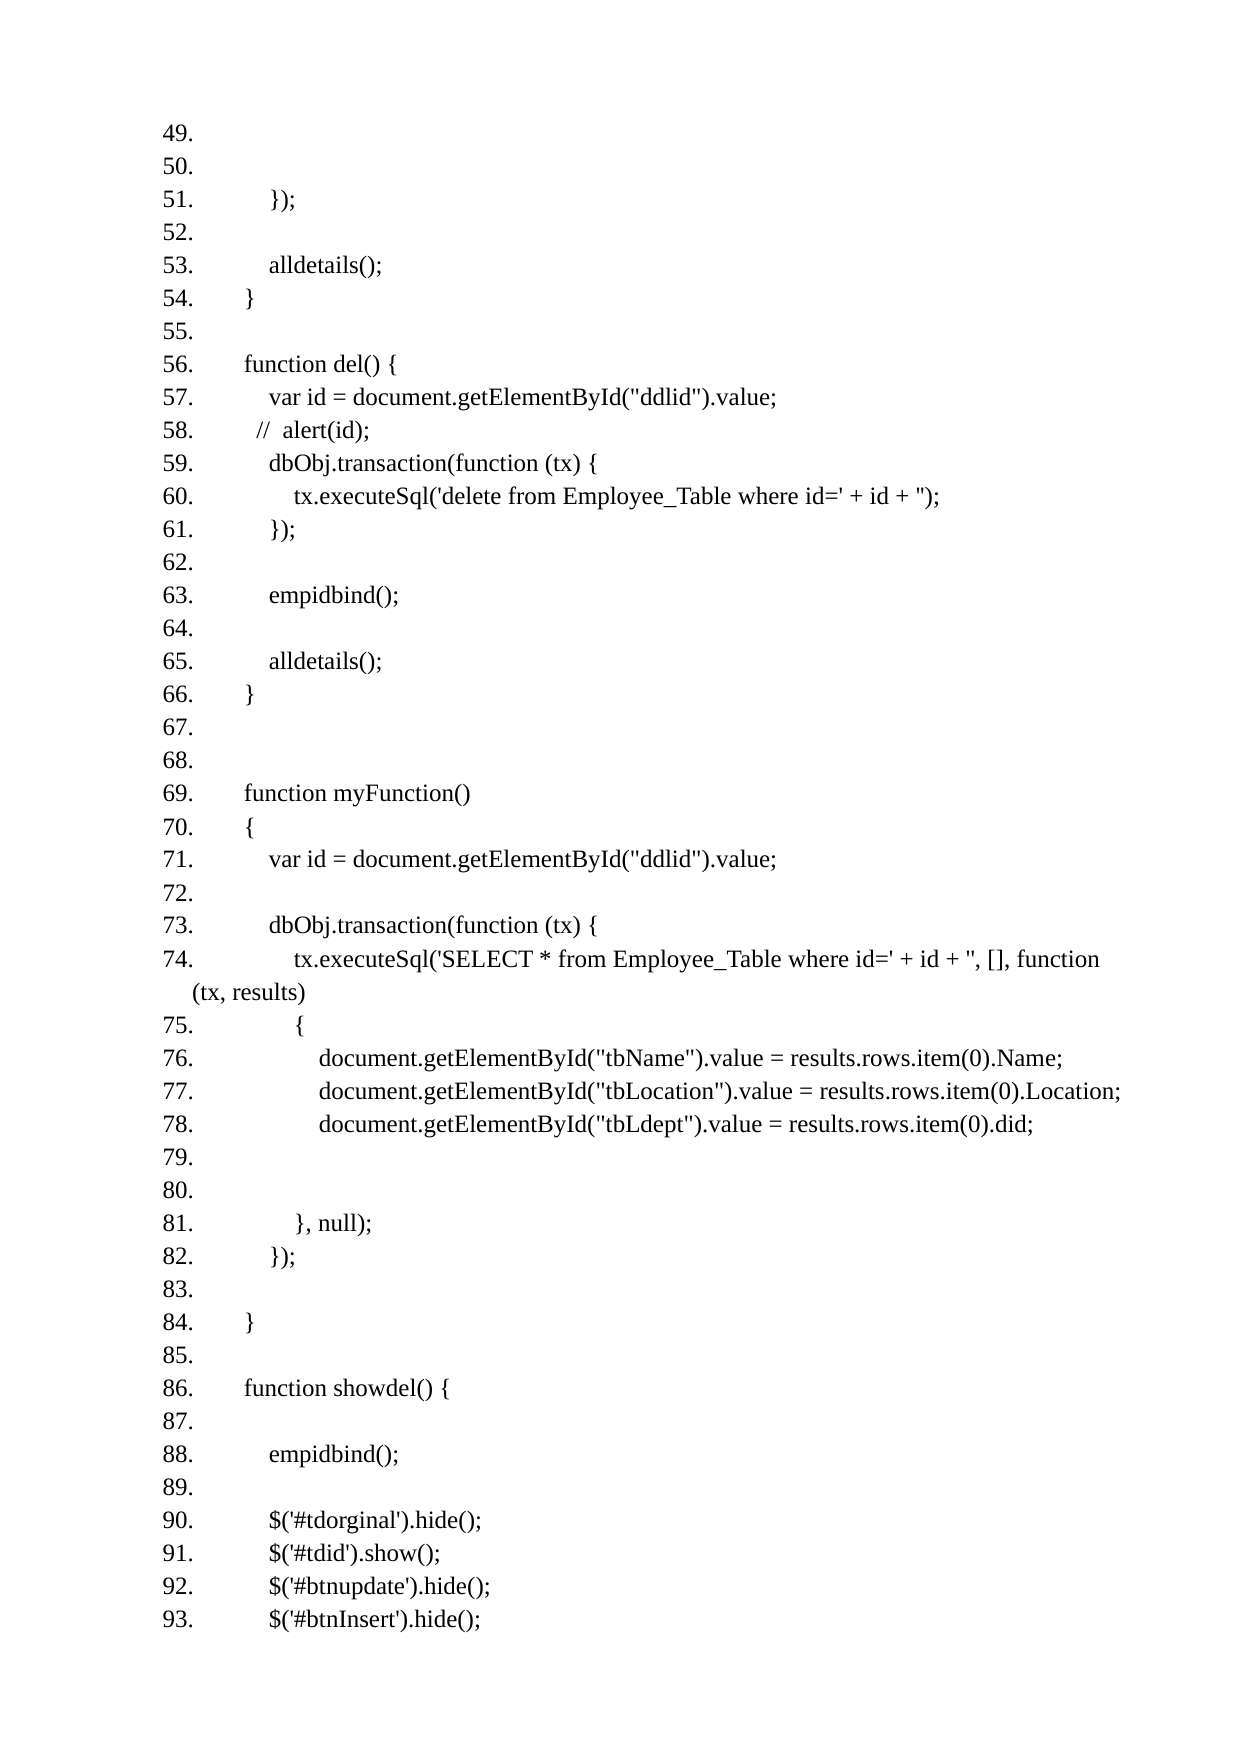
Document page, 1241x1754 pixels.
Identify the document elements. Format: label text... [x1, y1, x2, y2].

list document.getElementById("tbLocation").value = results.rows.item(0).Location; [162, 1076, 1122, 1104]
list }); [162, 514, 1122, 543]
list }); [162, 184, 1122, 213]
list } [162, 1307, 1122, 1336]
list var id = document.getElementById("ddlid").value; [162, 844, 1122, 873]
list $('#btnupdate').hide(); [162, 1571, 1122, 1600]
list empidbind(); [162, 1439, 1122, 1468]
list empidbind(); [162, 580, 1122, 609]
list { [162, 1010, 1122, 1038]
list tx.executeSql('delete from Employee_Table where id=' + id + ''); [162, 481, 1122, 510]
list function myFunction() [162, 778, 1122, 807]
list var id = document.getElementById("ddlid").value; [162, 382, 1122, 411]
list dbObj.transaction(function (tx) { [162, 911, 1122, 939]
list function showdel() { [162, 1373, 1122, 1402]
list { [162, 812, 1122, 840]
list tx.executeSql('SELECT * from Employee_Table where id=' + id + '', [], function (tx, results) [162, 944, 1122, 1005]
list $('#btnInsert').hide(); [162, 1604, 1122, 1633]
list document.getElementById("tbLdept").value = results.rows.item(0).did; [162, 1109, 1122, 1137]
list alldetails(); [162, 250, 1122, 279]
list // alert(id); [162, 415, 1122, 444]
list } [162, 283, 1122, 312]
list }); [162, 1241, 1122, 1269]
list } [162, 679, 1122, 708]
list alldetails(); [162, 646, 1122, 675]
list dbObj.transaction(function (tx) { [162, 448, 1122, 477]
list $('#tdorginal').hide(); [162, 1505, 1122, 1534]
list $('#tdid').show(); [162, 1538, 1122, 1567]
list }, null); [162, 1208, 1122, 1237]
list document.getElementById("tbName").value = results.rows.item(0).Name; [162, 1043, 1122, 1071]
list function del() { [162, 349, 1122, 378]
